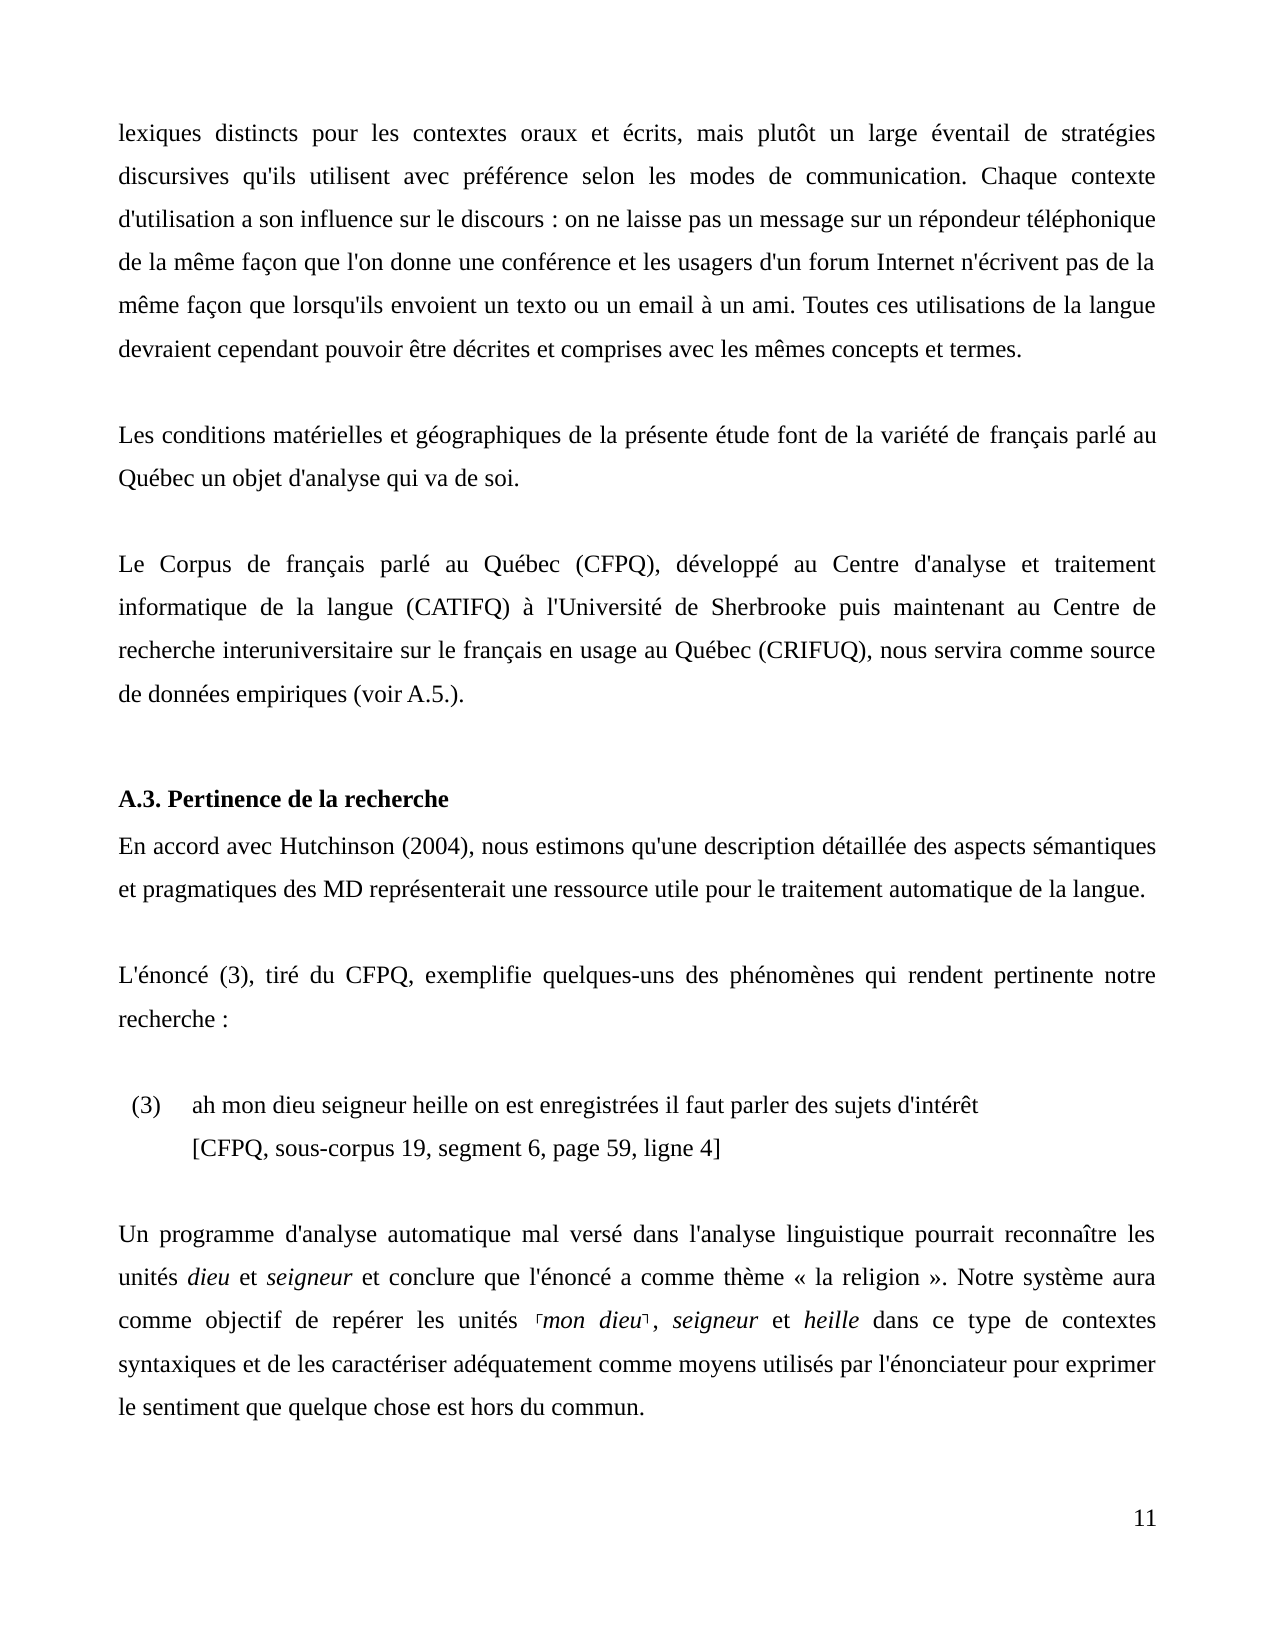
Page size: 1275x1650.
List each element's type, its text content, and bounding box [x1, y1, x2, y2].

text En accord avec Hutchinson (2004), nous estimons qu'une description détaillée des aspects sémantiques et pragmatiques des MD représenterait une ressource utile pour le traitement automatique de la langue. [118, 831, 1157, 903]
text L'énoncé (3), tiré du CFPQ, exemplifie quelques-uns des phénomènes qui rendent pertinente notre recherche : [118, 961, 1157, 1032]
text (3) ah mon dieu seigneur heille on est enregistrées il faut parler des sujets d'intérêt [131, 1090, 1157, 1119]
text [CFPQ, sous-corpus 19, segment 6, page 59, ligne 4] [131, 1133, 1157, 1162]
text lexiques distincts pour les contextes oraux et écrits, mais plutôt un large éventail de stratégies discursives qu'ils utilisent avec préférence selon les modes de communication. Chaque contexte d'utilisation a son influence sur le discours : on ne laisse pas un message sur un répondeur téléphonique de la même façon que l'on donne une conférence et les usagers d'un forum Internet n'écrivent pas de la même façon que lorsqu'ils envoient un texto ou un email à un ami. Toutes ces utilisations de la langue devraient cependant pouvoir être décrites et comprises avec les mêmes concepts et termes. [118, 118, 1157, 362]
text Les conditions matérielles et géographiques de la présente étude font de la variété de français parlé au Québec un objet d'analyse qui va de soi. [118, 420, 1157, 492]
text Le Corpus de français parlé au Québec (CFPQ), développé au Centre d'analyse et traitement informatique de la langue (CATIFQ) à l'Université de Sherbrooke puis maintenant au Centre de recherche interuniversitaire sur le français en usage au Québec (CRIFUQ), nous servira comme source de données empiriques (voir A.5.). [118, 549, 1157, 707]
subtitle A.3. Pertinence de la recherche [118, 784, 1157, 813]
text Un programme d'analyse automatique mal versé dans l'analyse linguistique pourrait reconnaître les unités dieu et seigneur et conclure que l'énoncé a comme thème « la religion ». Notre système aura comme objectif de repérer les unités ┌mon dieu┐, seigneur et heille dans ce type de contextes syntaxiques et de les caractériser adéquatement comme moyens utilisés par l'énonciateur pour exprimer le sentiment que quelque chose est hors du commun. [118, 1219, 1157, 1421]
